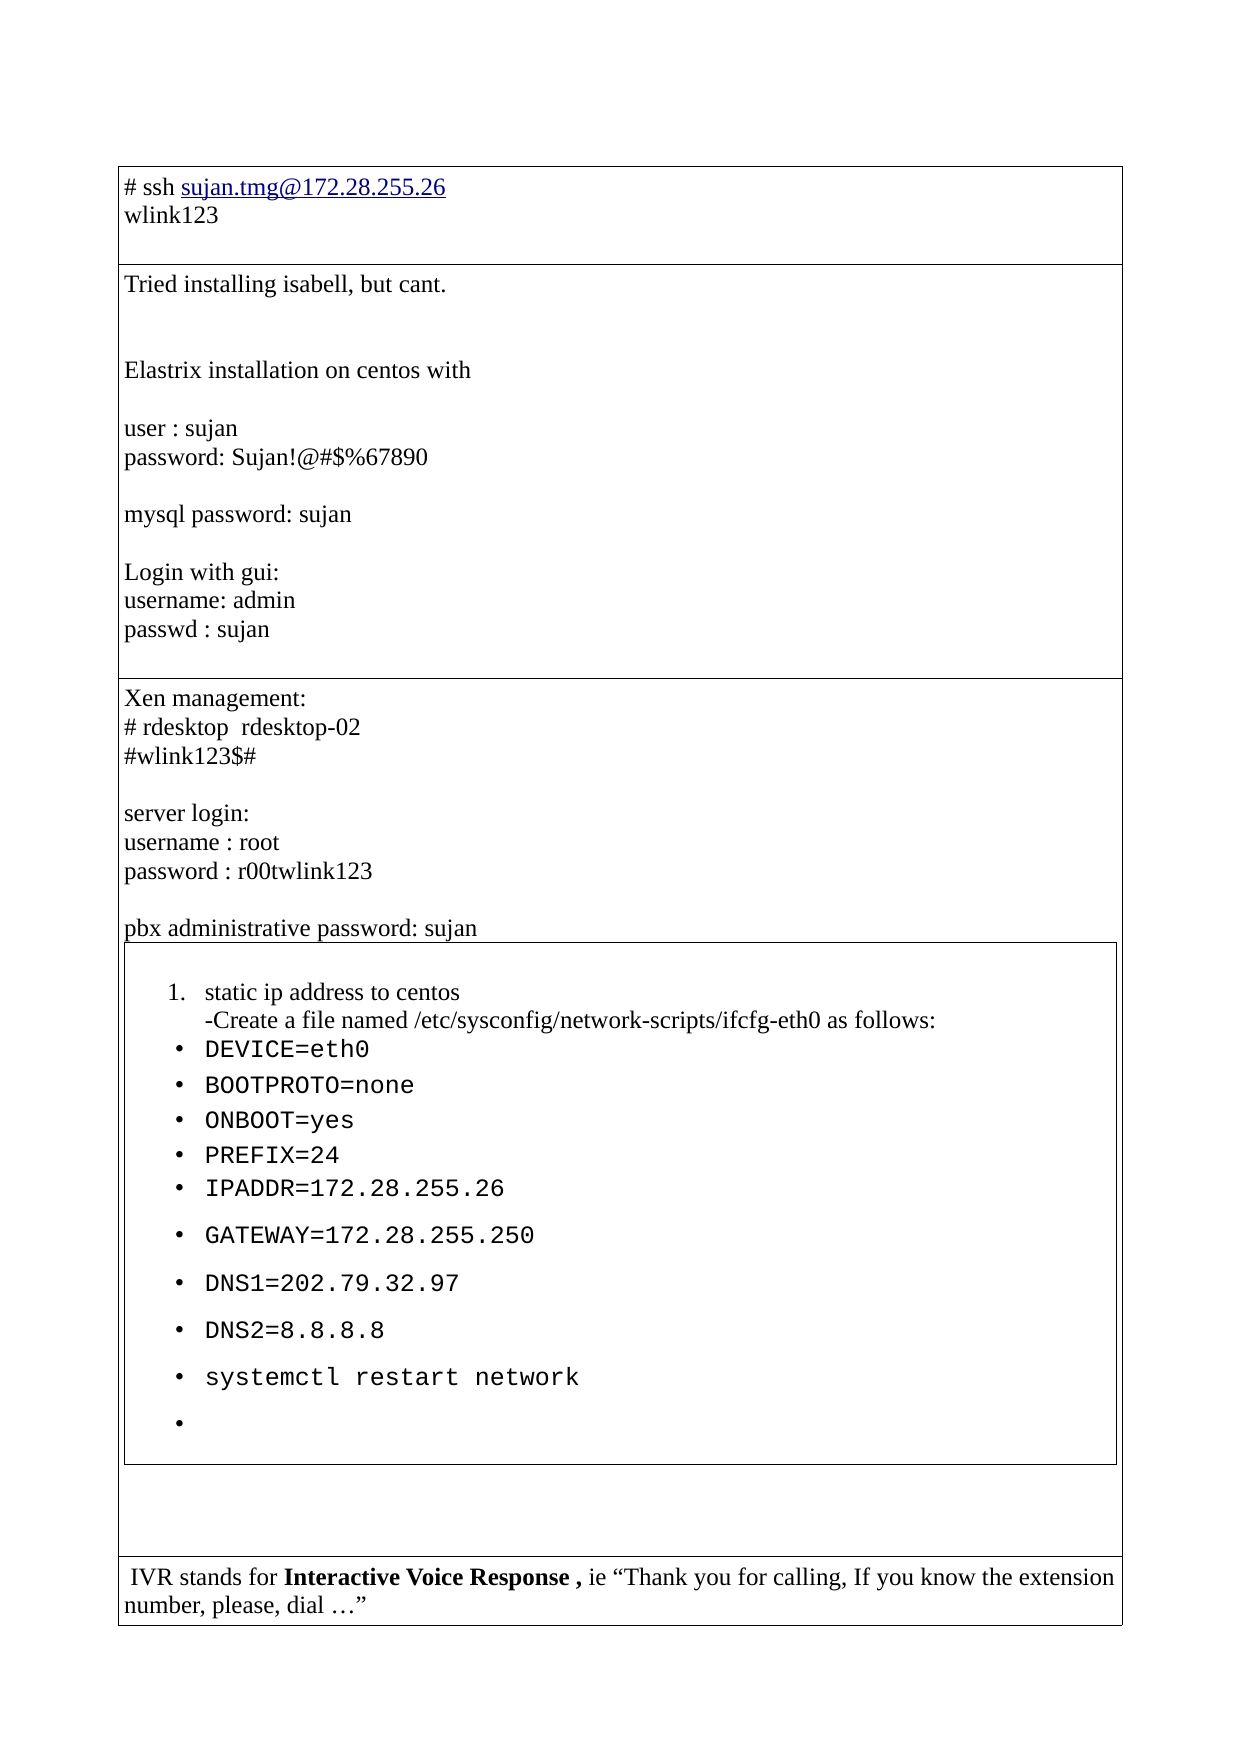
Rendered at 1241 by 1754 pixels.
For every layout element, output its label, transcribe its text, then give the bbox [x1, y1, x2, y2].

table_header static ip address to centos -Create a file named /etc/sysconfig/network-scripts/ifcfg-eth0 as follows: DEVICE=eth0 BOOTPROTO=none ONBOOT=yes PREFIX=24 IPADDR=172.28.255.26 GATEWAY=172.28.255.250 DNS1=202.79.32.97 DNS2=8.8.8.8 systemctl restart network [125, 943, 1116, 1464]
table_header # ssh sujan.tmg@172.28.255.26 wlink123 [119, 167, 1122, 263]
table_cell Tried installing isabell, but cant. Elastrix installation on centos with user : sujan password: Sujan!@#$%67890 mysql password: sujan Login with gui: username: admin passwd : sujan [119, 265, 1122, 678]
table_cell IVR stands for Interactive Voice Response , ie “Thank you for calling, If you know the extension number, please, dial …” [119, 1557, 1122, 1625]
table_cell Xen management: # rdesktop rdesktop-02 #wlink123$# server login: username : root password : r00twlink123 pbx administrative password: sujan [119, 679, 1122, 1556]
